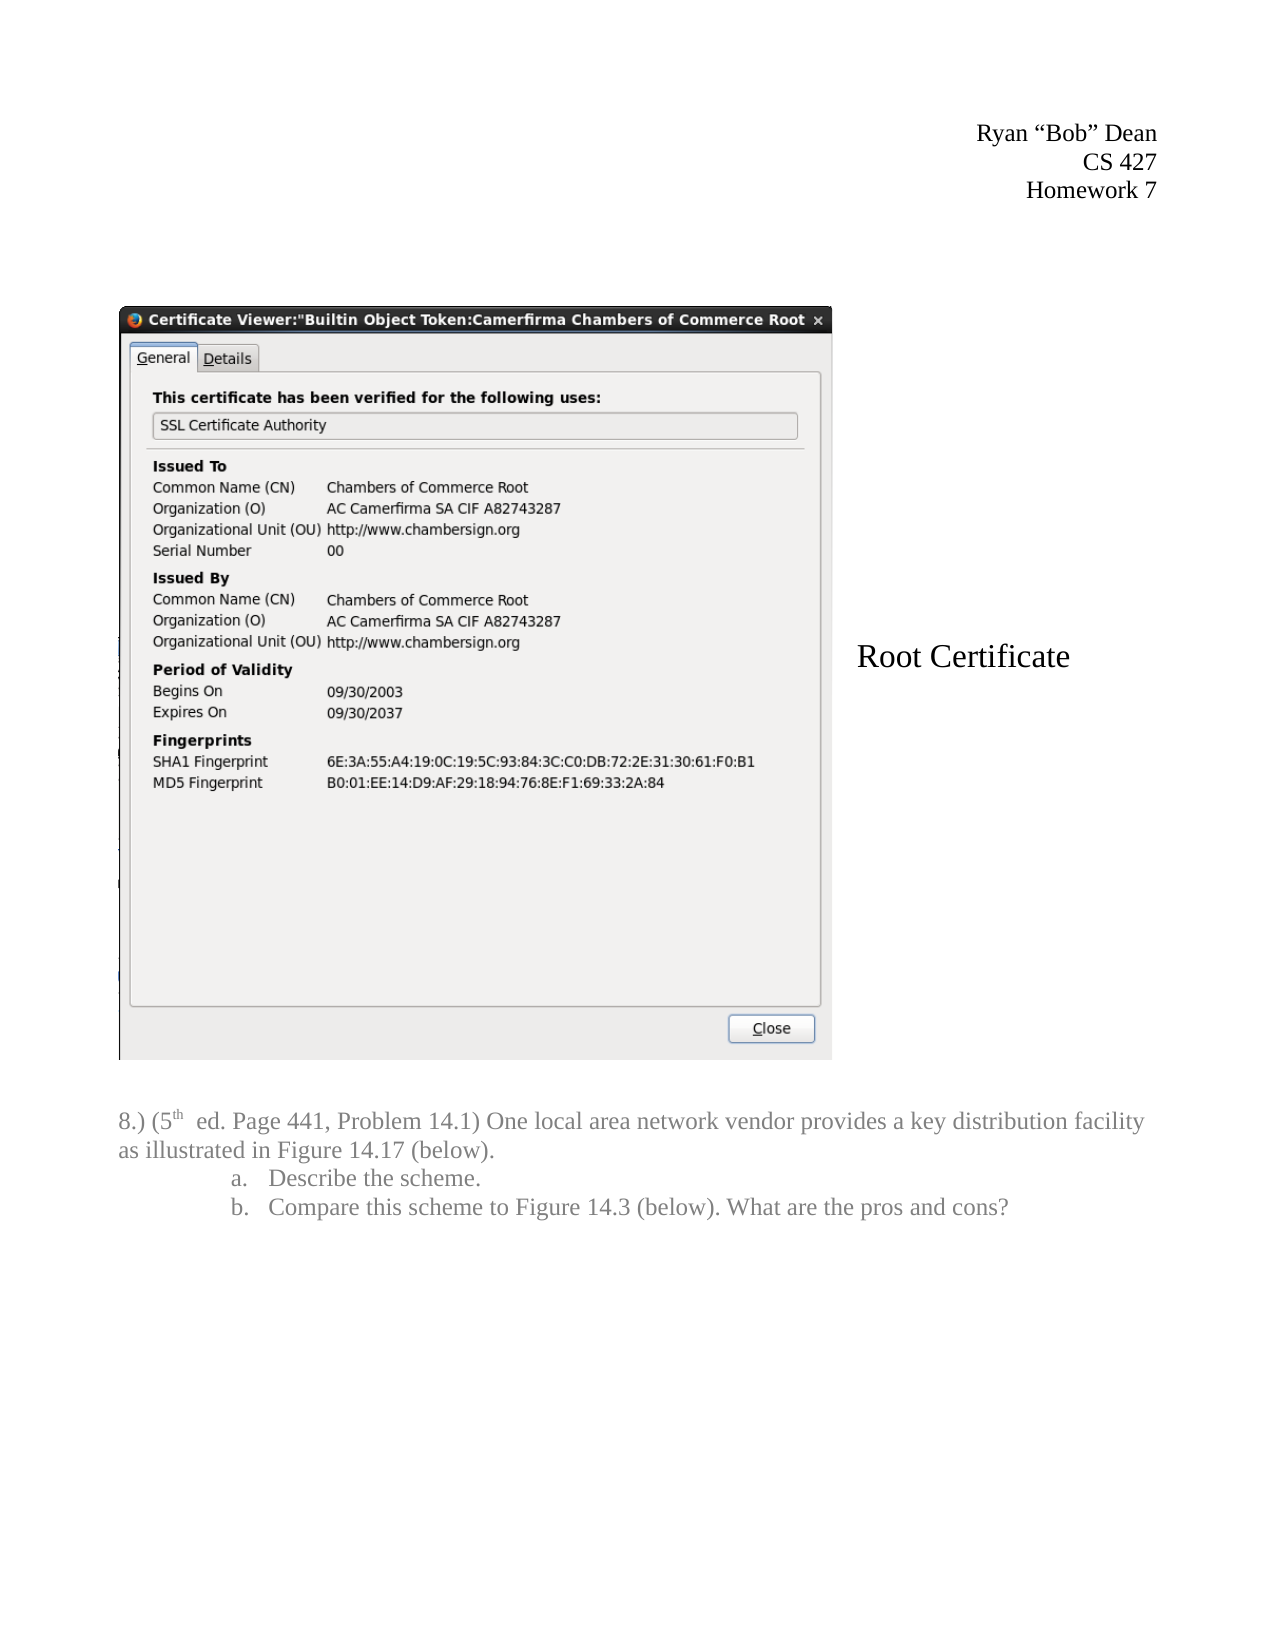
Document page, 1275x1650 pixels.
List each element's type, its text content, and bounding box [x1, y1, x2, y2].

text 8.) (5th ed. Page 441, Problem 14.1) One local area network vendor provides a key distribution facility as illustrated in Figure 14.17 (below). [118, 1106, 1157, 1163]
list Describe the scheme. [231, 1163, 1157, 1192]
list Compare this scheme to Figure 14.3 (below). What are the pros and cons? [231, 1192, 1157, 1221]
picture [118, 306, 833, 1060]
text Root Certificate [833, 636, 1157, 675]
